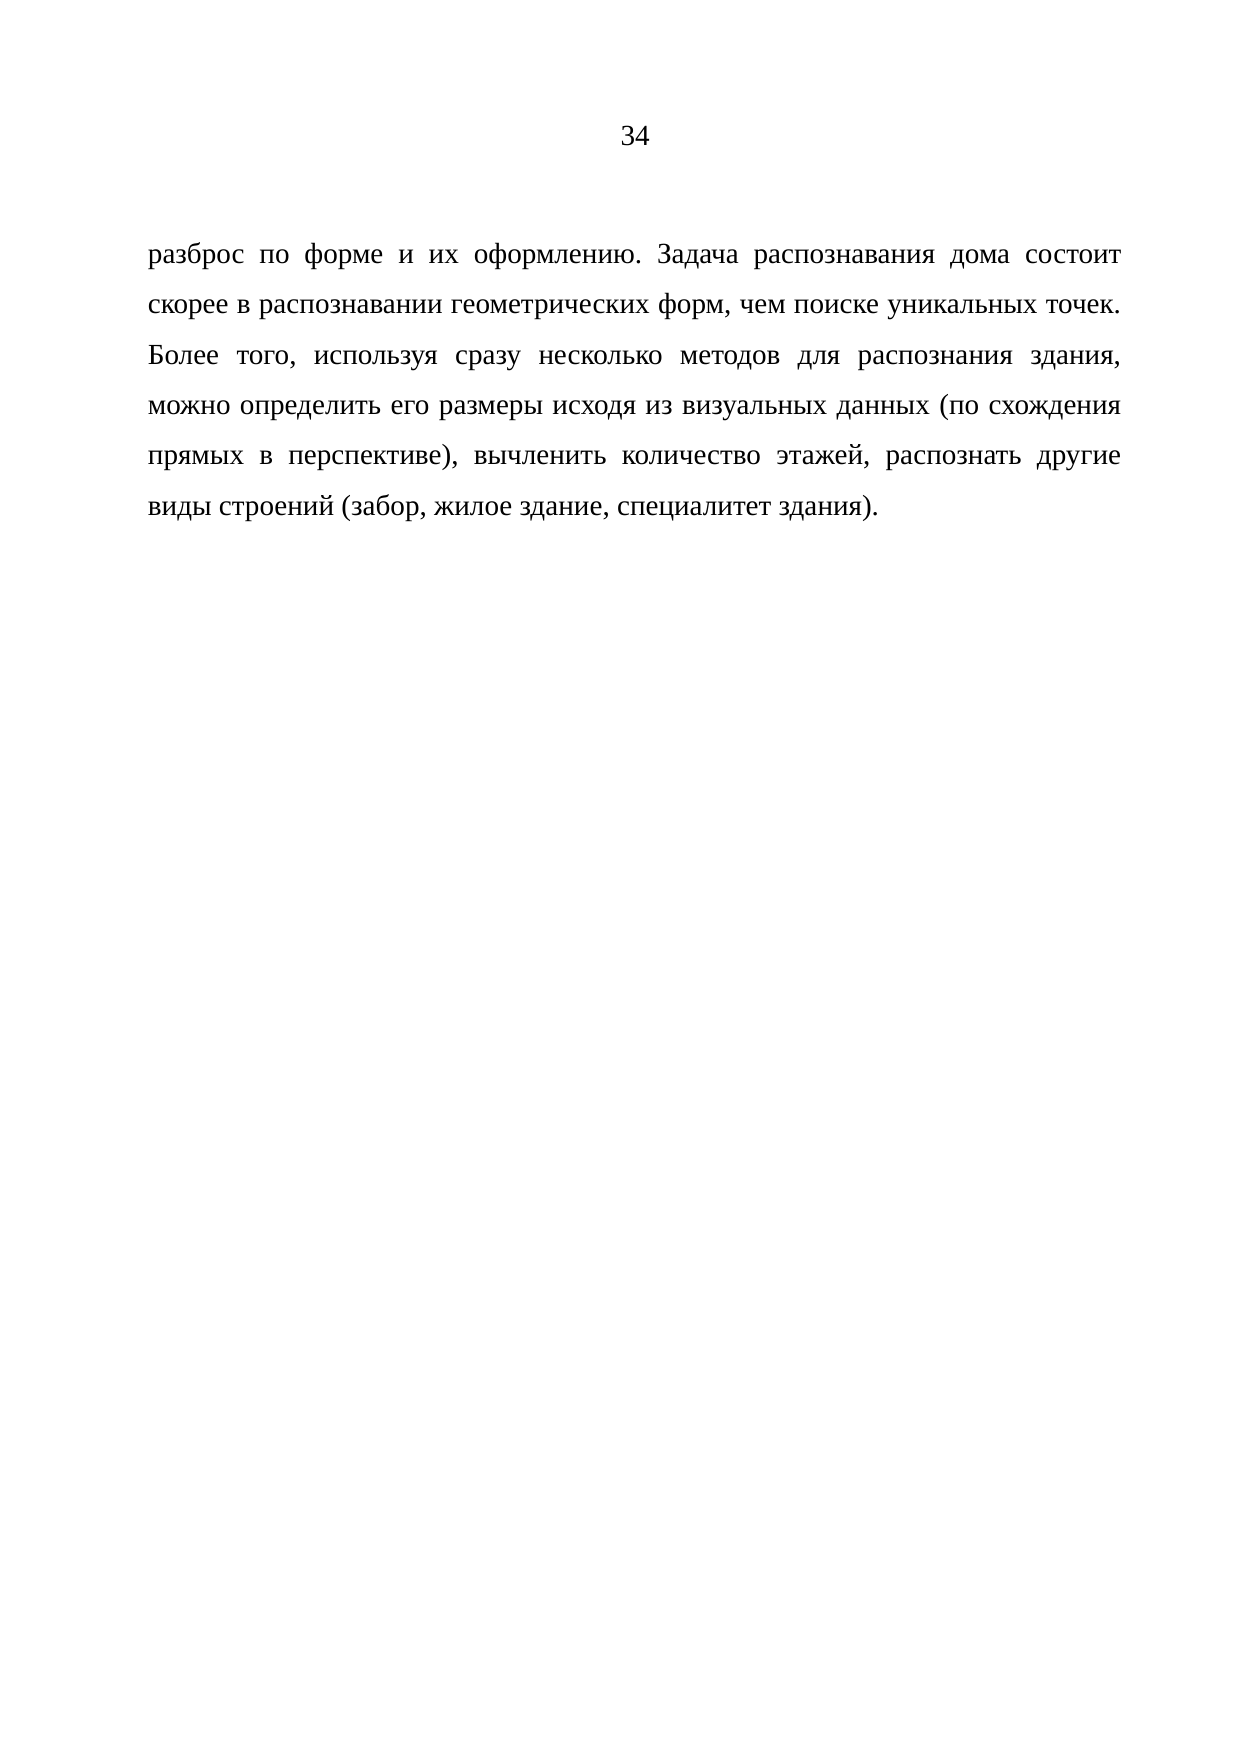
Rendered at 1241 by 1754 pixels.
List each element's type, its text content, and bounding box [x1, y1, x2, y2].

text разброс по форме и их оформлению. Задача распознавания дома состоит скорее в распознавании геометрических форм, чем поиске уникальных точек. Более того, используя сразу несколько методов для распознания здания, можно определить его размеры исходя из визуальных данных (по схождения прямых в перспективе), вычленить количество этажей, распознать другие виды строений (забор, жилое здание, специалитет здания). [148, 236, 1122, 521]
